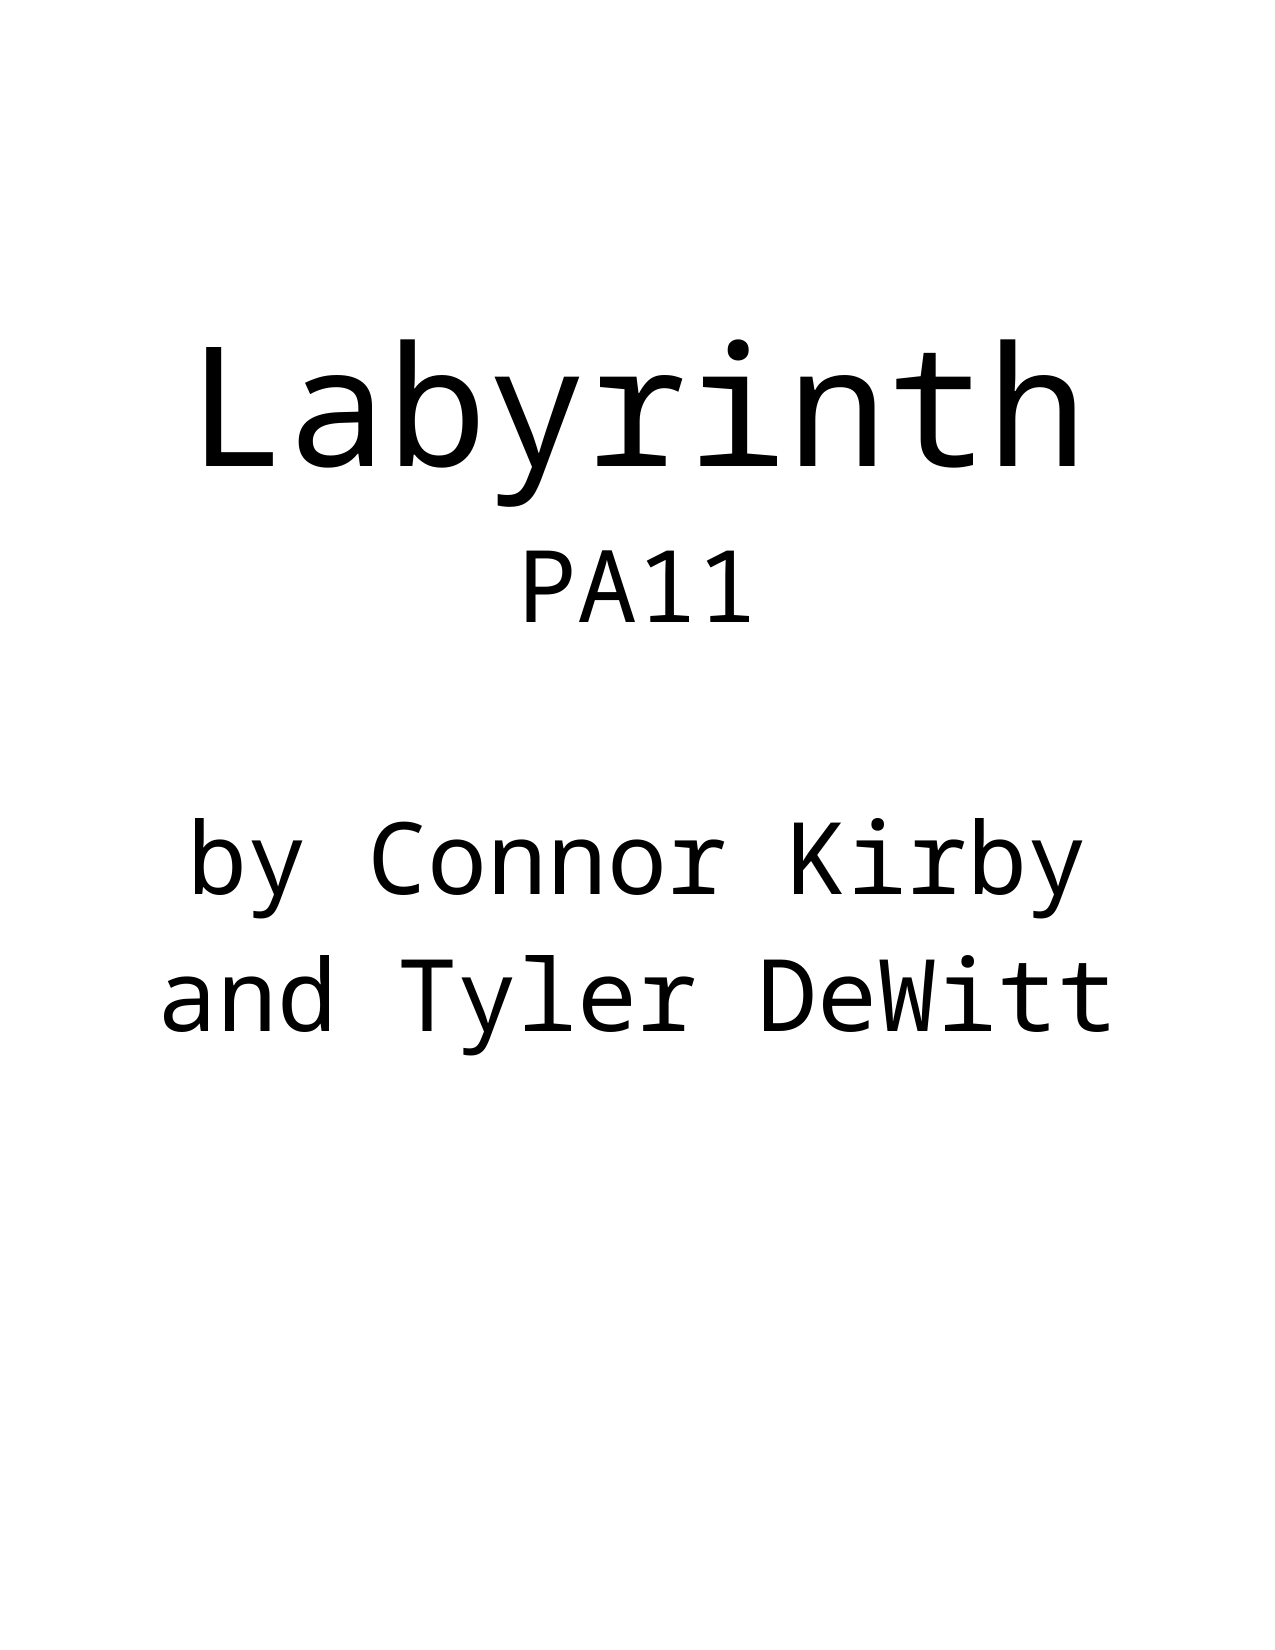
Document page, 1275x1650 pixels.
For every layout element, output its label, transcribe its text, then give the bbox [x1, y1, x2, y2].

text PA11 [118, 515, 1157, 652]
text by Connor Kirby and Tyler DeWitt [118, 788, 1157, 1060]
text Labyrinth [118, 288, 1157, 515]
